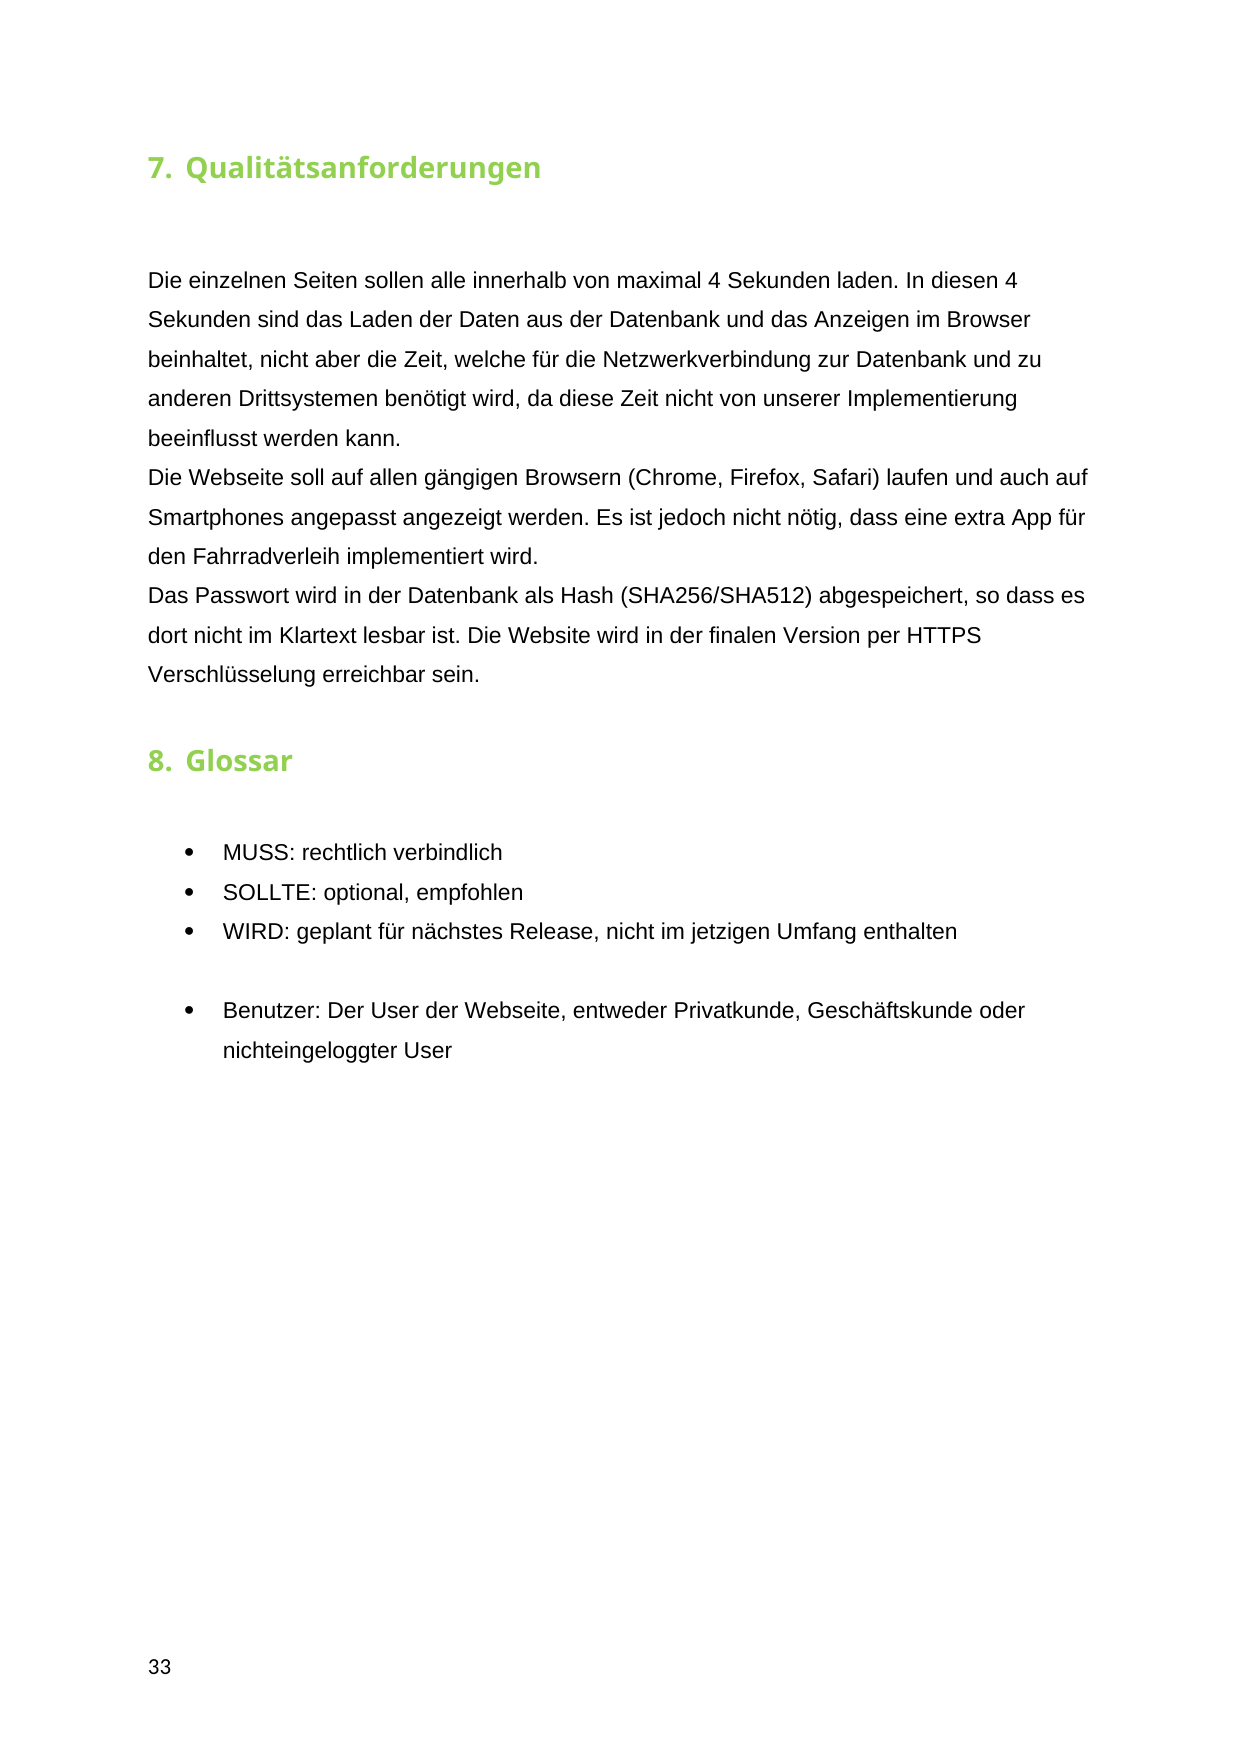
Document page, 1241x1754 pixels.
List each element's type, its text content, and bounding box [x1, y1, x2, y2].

list SOLLTE: optional, empfohlen [185, 879, 1093, 905]
list WIRD: geplant für nächstes Release, nicht im jetzigen Umfang enthalten [185, 918, 1093, 944]
text Das Passwort wird in der Datenbank als Hash (SHA256/SHA512) abgespeichert, so dass es dort nicht im Klartext lesbar ist. Die Website wird in der finalen Version per HTTPS Verschlüsselung erreichbar sein. [148, 582, 1093, 688]
text Die Webseite soll auf allen gängigen Browsern (Chrome, Firefox, Safari) laufen und auch auf Smartphones angepasst angezeigt werden. Es ist jedoch nicht nötig, dass eine extra App für den Fahrradverleih implementiert wird. [148, 464, 1093, 569]
list Glossar [148, 740, 1093, 780]
list Qualitätsanforderungen [148, 148, 1093, 187]
list Benutzer: Der User der Webseite, entweder Privatkunde, Geschäftskunde oder nichteingeloggter User [185, 997, 1093, 1063]
text Die einzelnen Seiten sollen alle innerhalb von maximal 4 Sekunden laden. In diesen 4 Sekunden sind das Laden der Daten aus der Datenbank und das Anzeigen im Browser beinhaltet, nicht aber die Zeit, welche für die Netzwerkverbindung zur Datenbank und zu anderen Drittsystemen benötigt wird, da diese Zeit nicht von unserer Implementierung beeinflusst werden kann. [148, 267, 1093, 451]
list MUSS: rechtlich verbindlich [185, 839, 1093, 866]
